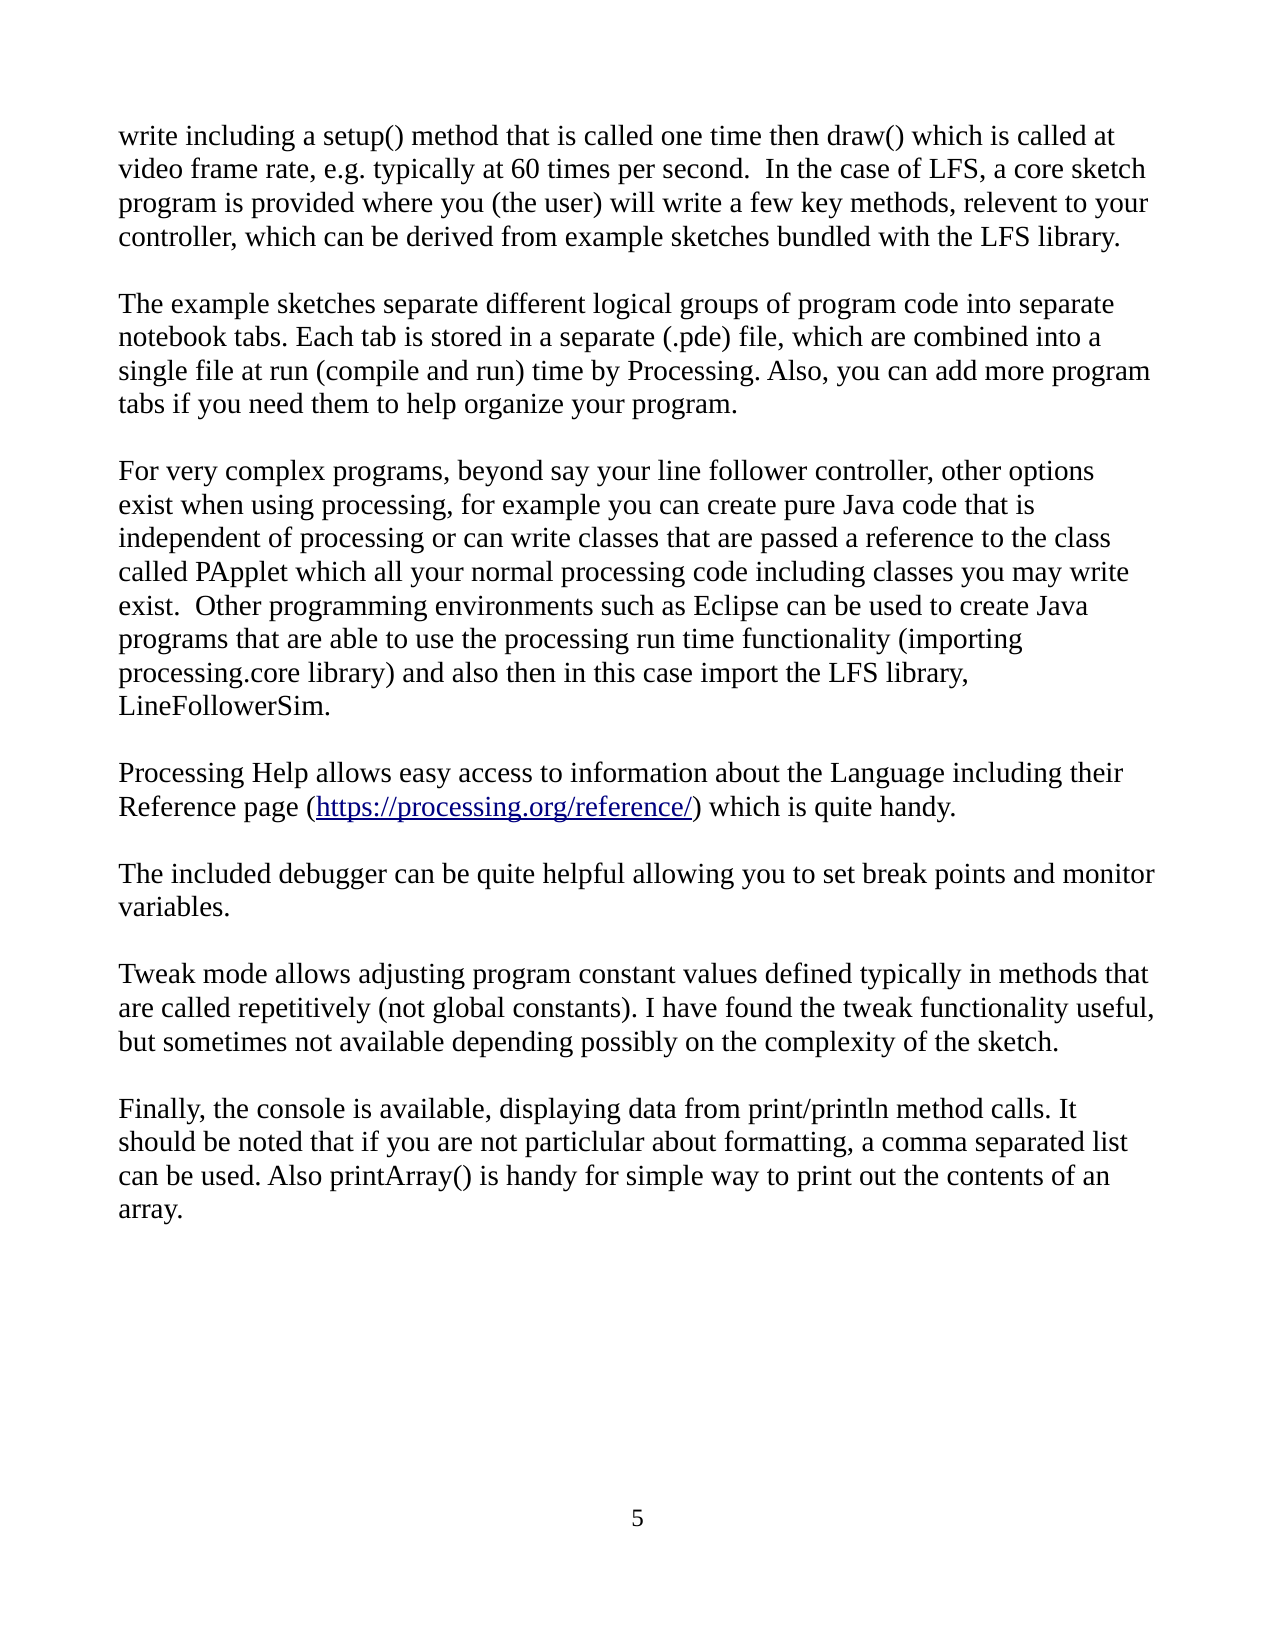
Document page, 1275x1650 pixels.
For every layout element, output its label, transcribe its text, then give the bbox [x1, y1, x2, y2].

text Tweak mode allows adjusting program constant values defined typically in methods that are called repetitively (not global constants). I have found the tweak functionality useful, but sometimes not available depending possibly on the complexity of the sketch. [118, 957, 1157, 1057]
text The included debugger can be quite helpful allowing you to set break points and monitor variables. [118, 856, 1157, 923]
text The example sketches separate different logical groups of program code into separate notebook tabs. Each tab is stored in a separate (.pde) file, which are combined into a single file at run (compile and run) time by Processing. Also, you can add more program tabs if you need them to help organize your program. [118, 286, 1157, 420]
text For very complex programs, beyond say your line follower controller, other options exist when using processing, for example you can create pure Java code that is independent of processing or can write classes that are passed a reference to the class called PApplet which all your normal processing code including classes you may write exist. Other programming environments such as Eclipse can be used to create Java programs that are able to use the processing run time functionality (importing processing.core library) and also then in this case import the LFS library, LineFollowerSim. [118, 453, 1157, 722]
text write including a setup() method that is called one time then draw() which is called at video frame rate, e.g. typically at 60 times per second. In the case of LFS, a core sketch program is provided where you (the user) will write a few key methods, relevent to your controller, which can be derived from example sketches bundled with the LFS library. [118, 118, 1157, 252]
text Finally, the console is available, displaying data from print/println method calls. It should be noted that if you are not particlular about formatting, a comma separated list can be used. Also printArray() is handy for simple way to print out the contents of an array. [118, 1091, 1157, 1225]
text Processing Help allows easy access to information about the Language including their Reference page (https://processing.org/reference/) which is quite handy. [118, 755, 1157, 822]
